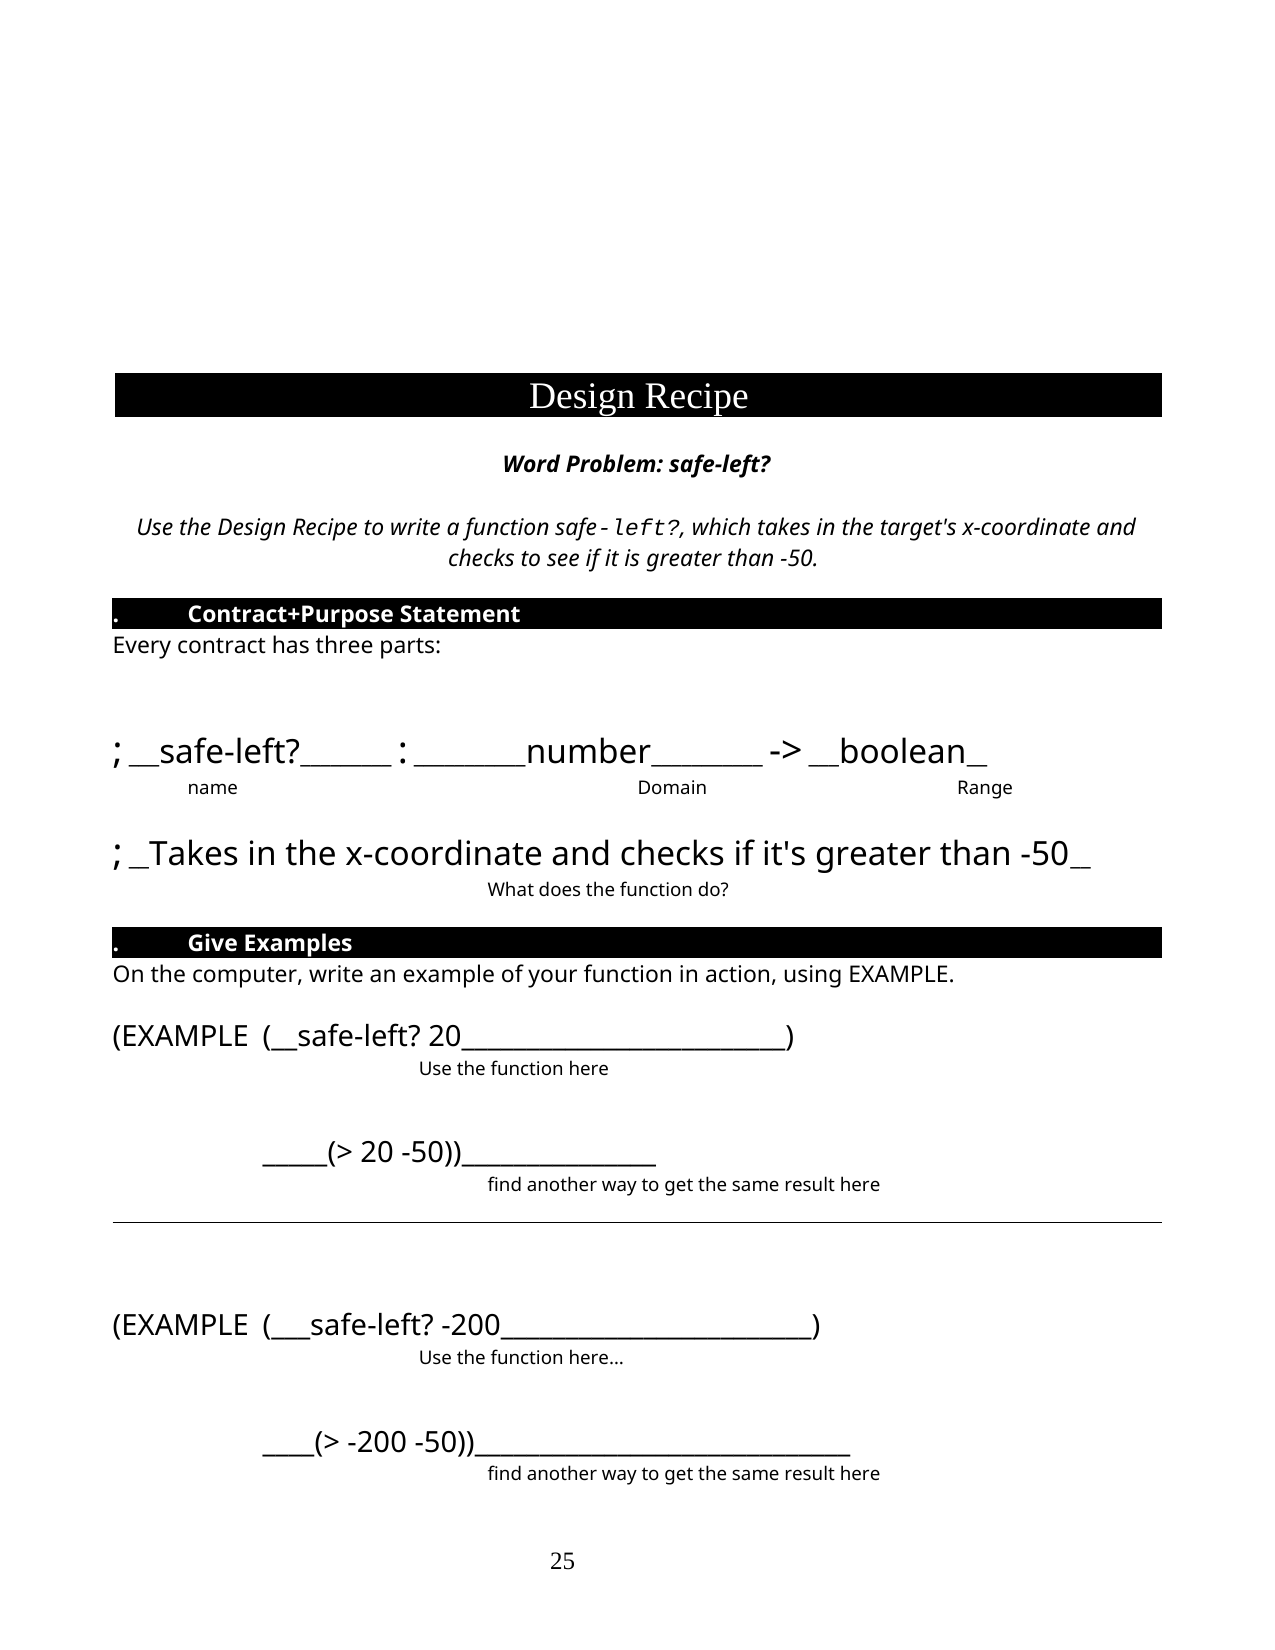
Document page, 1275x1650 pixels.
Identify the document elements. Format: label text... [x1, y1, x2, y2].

text _____(> 20 -50))_______________ [187, 1131, 1162, 1171]
text Use the function here [337, 1055, 1162, 1080]
text name Domain Range [112, 774, 1162, 799]
text ____(> -200 -50))_____________________________ [187, 1421, 1162, 1461]
text Word Problem: safe-left? [112, 448, 1162, 479]
text On the computer, write an example of your function in action, using EXAMPLE. [112, 958, 1162, 989]
subtitle Give Examples [112, 927, 1162, 958]
text find another way to get the same result here [487, 1461, 1162, 1486]
text Use the function here… [337, 1344, 1162, 1370]
text Every contract has three parts: [112, 629, 1162, 661]
text ; __Takes in the x-coordinate and checks if it's greater than -50__ [112, 825, 1162, 876]
subtitle Design Recipe [115, 373, 1162, 417]
text Use the Design Recipe to write a function safe-left?, which takes in the target's x-coordinate and checks to see if it is greater than -50. [112, 510, 1162, 573]
text find another way to get the same result here [487, 1171, 1162, 1197]
text ; ___safe-left?_________ : ___________number___________ -> ___boolean__ [112, 723, 1162, 774]
text (EXAMPLE (__safe-left? 20_________________________) [112, 1015, 1162, 1055]
subtitle Contract+Purpose Statement [112, 598, 1162, 629]
text What does the function do? [112, 876, 1162, 902]
text (EXAMPLE (___safe-left? -200________________________) [112, 1304, 1162, 1344]
